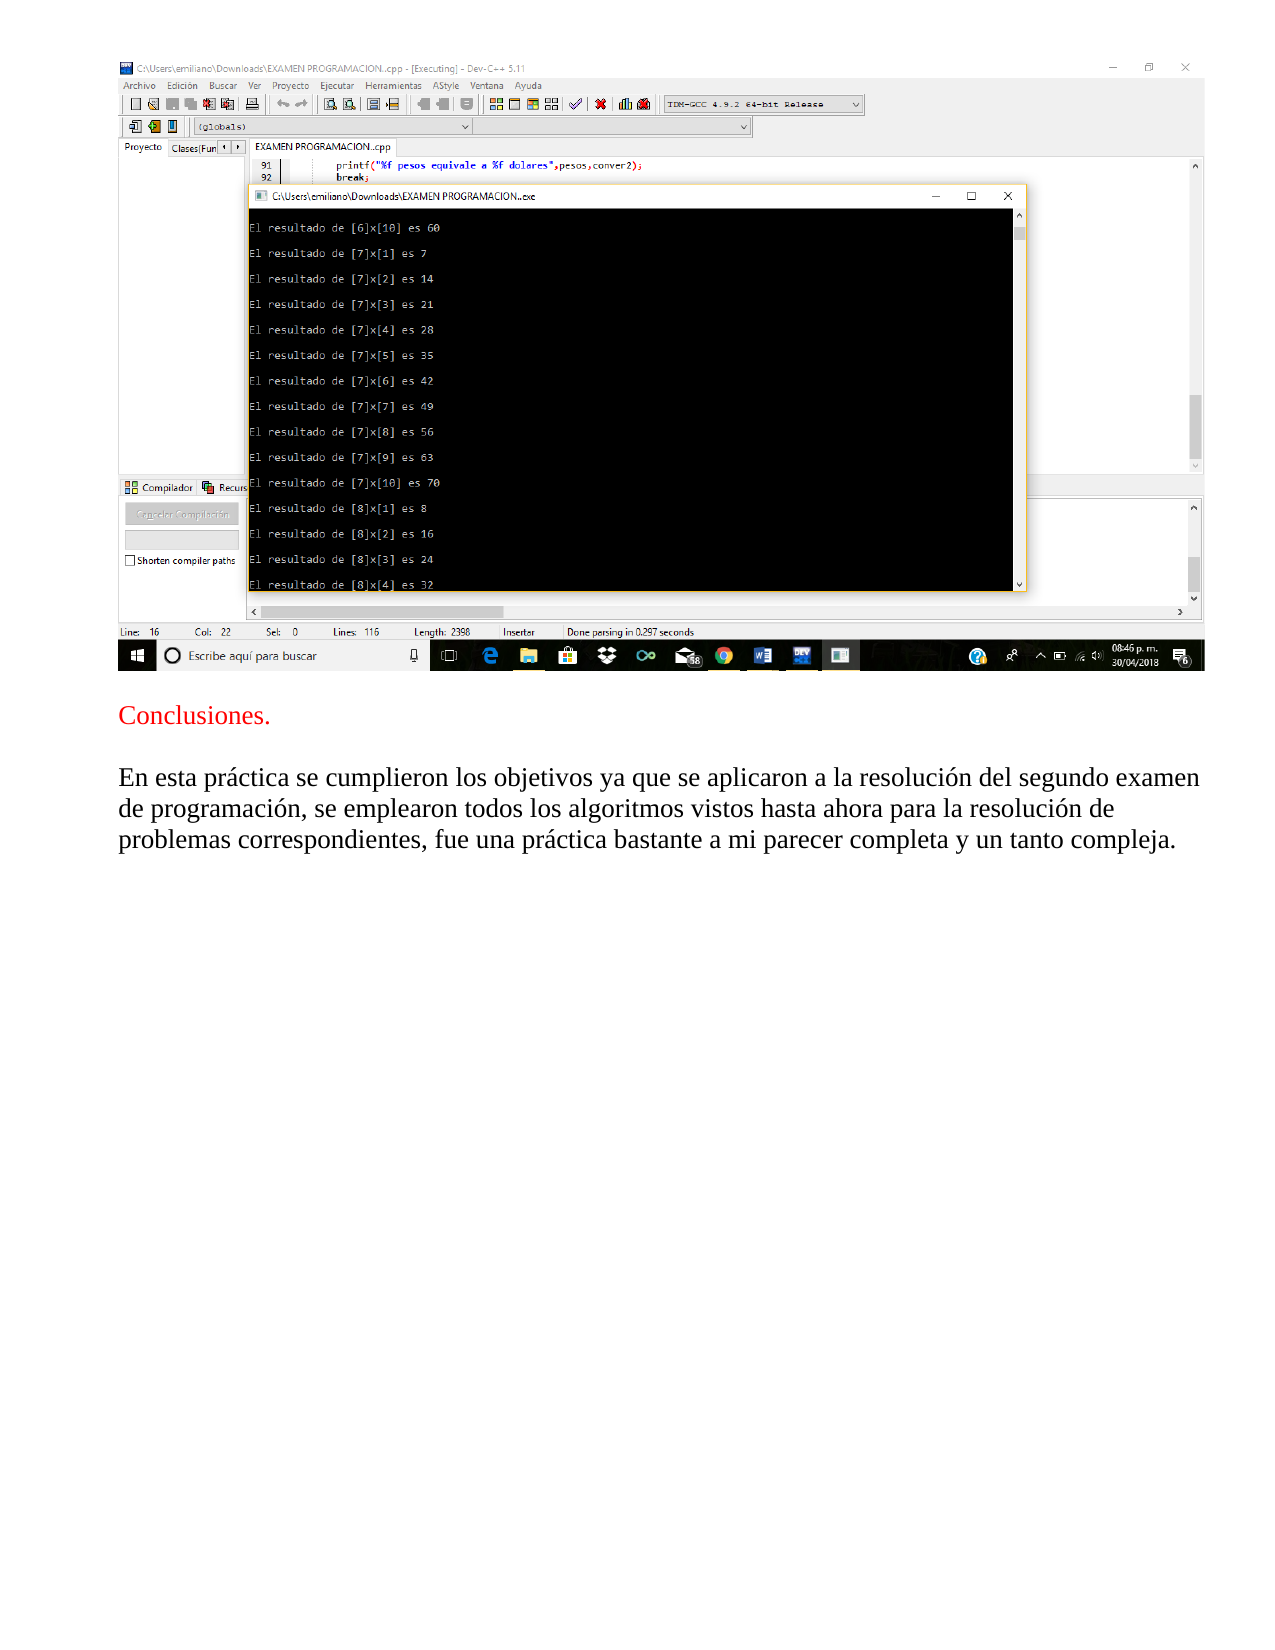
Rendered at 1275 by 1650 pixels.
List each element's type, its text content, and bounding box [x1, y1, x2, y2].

text En esta práctica se cumplieron los objetivos ya que se aplicaron a la resolución del segundo examen de programación, se emplearon todos los algoritmos vistos hasta ahora para la resolución de problemas correspondientes, fue una práctica bastante a mi parecer completa y un tanto compleja. [118, 761, 1205, 854]
text Conclusiones. [118, 699, 1205, 730]
